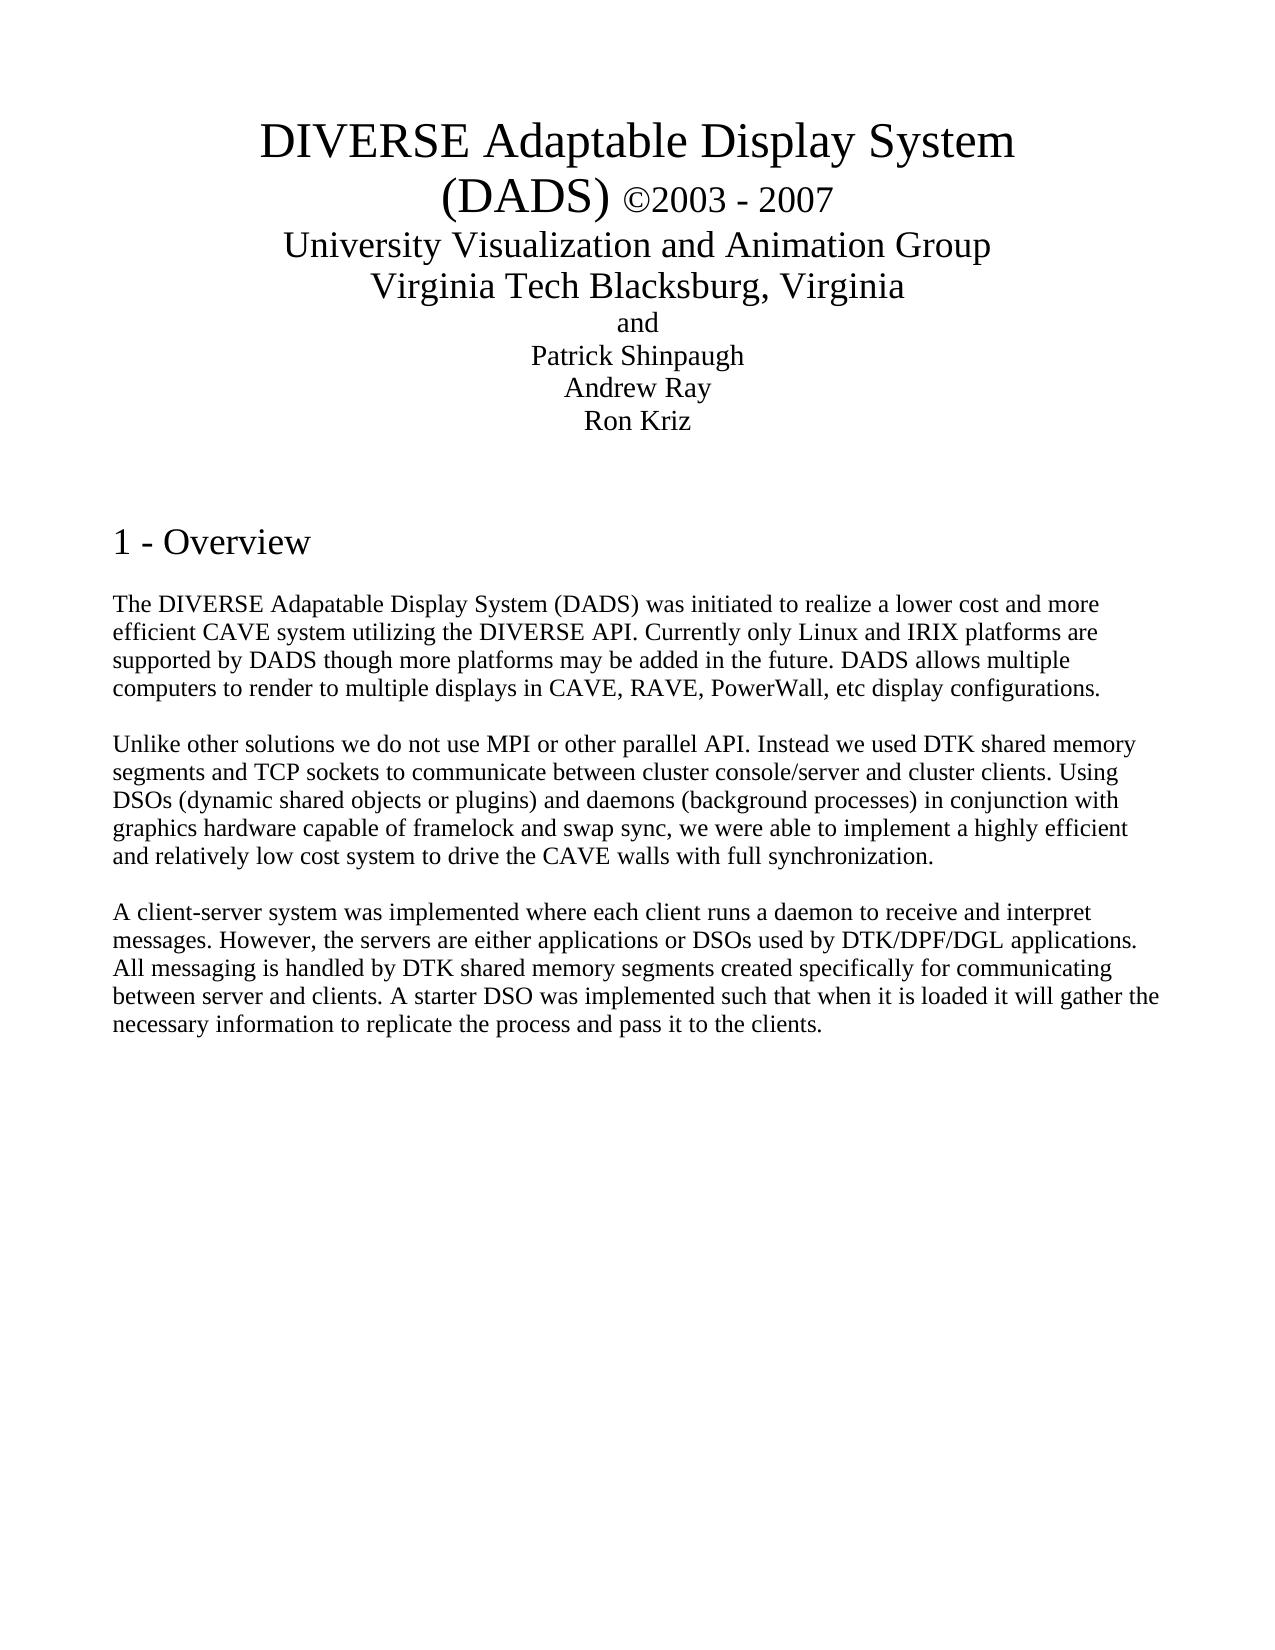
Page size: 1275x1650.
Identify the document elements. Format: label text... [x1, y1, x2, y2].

text Andrew Ray [112, 371, 1162, 404]
text Unlike other solutions we do not use MPI or other parallel API. Instead we used DTK shared memory segments and TCP sockets to communicate between cluster console/server and cluster clients. Using DSOs (dynamic shared objects or plugins) and daemons (background processes) in conjunction with graphics hardware capable of framelock and swap sync, we were able to implement a highly efficient and relatively low cost system to drive the CAVE walls with full synchronization. [112, 730, 1162, 870]
text A client-server system was implemented where each client runs a daemon to receive and interpret messages. However, the servers are either applications or DSOs used by DTK/DPF/DGL applications. All messaging is handled by DTK shared memory segments created specifically for communicating between server and clients. A starter DSO was implemented such that when it is loaded it will gather the necessary information to replicate the process and pass it to the clients. [112, 898, 1162, 1038]
text Virginia Tech Blacksburg, Virginia [112, 265, 1162, 306]
text Ron Kriz [112, 404, 1162, 436]
text DIVERSE Adaptable Display System [112, 112, 1162, 168]
text Patrick Shinpaugh [112, 339, 1162, 371]
text The DIVERSE Adapatable Display System (DADS) was initiated to realize a lower cost and more efficient CAVE system utilizing the DIVERSE API. Currently only Linux and IRIX platforms are supported by DADS though more platforms may be added in the future. DADS allows multiple computers to render to multiple displays in CAVE, RAVE, PowerWall, etc display configurations. [112, 590, 1162, 702]
text University Visualization and Animation Group [112, 223, 1162, 265]
text (DADS) ©2003 - 2007 [112, 168, 1162, 223]
text and [112, 306, 1162, 339]
text 1 - Overview [112, 521, 1162, 562]
